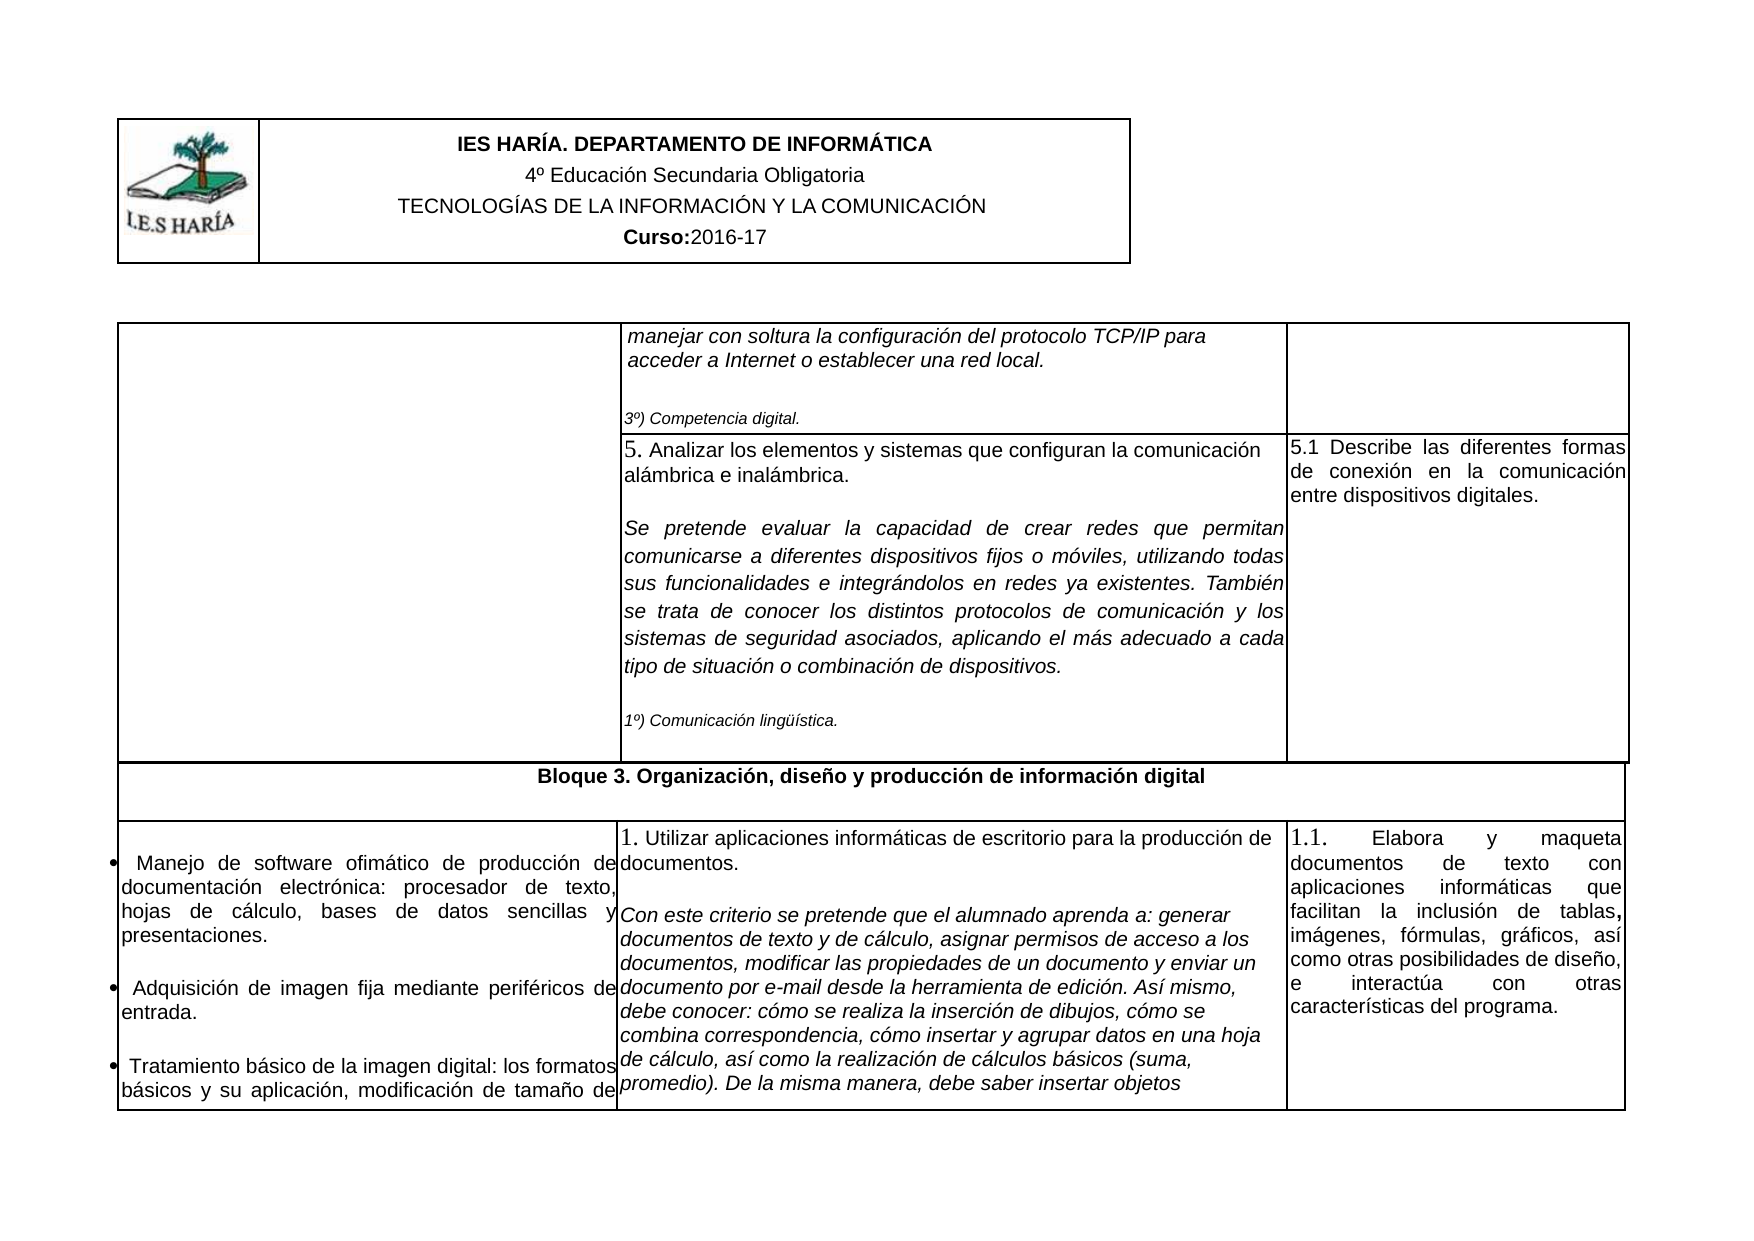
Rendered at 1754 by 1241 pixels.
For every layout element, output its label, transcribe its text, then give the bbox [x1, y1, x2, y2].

table_cell [1629, 820, 1636, 1109]
table_cell manejar con soltura la configuración del protocolo TCP/IP para acceder a Internet o establecer una red local. 3º) Competencia digital. [622, 324, 1286, 432]
table_cell 1.1. Elabora y maqueta documentos de texto con aplicaciones informáticas que facilitan la inclusión de tablas, imágenes, fórmulas, gráficos, así como otras posibilidades de diseño, e interactúa con otras características del programa. [1288, 822, 1624, 1109]
table_cell Bloque 3. Organización, diseño y producción de información digital [119, 764, 1624, 820]
table_cell 5.1 Describe las diferentes formas de conexión en la comunicación entre dispositivos digitales. [1288, 435, 1628, 761]
table_cell [1630, 433, 1636, 761]
table_cell [1630, 322, 1636, 432]
table_cell [1629, 761, 1636, 820]
picture [123, 126, 254, 235]
table_cell · Manejo de software ofimático de producción de documentación electrónica: procesador de texto, hojas de cálculo, bases de datos sencillas y presentaciones. · Adquisición de imagen fija mediante periféricos de entrada. · Tratamiento básico de la imagen digital: los formatos básicos y su aplicación, modificación de tamaño de las imágenes y selección de fragmentos, creación de dibujos sencillos, alteración de los parámetros de las fotografías digitales: saturación, luminosidad y brillo. · Manejo básico de imágenes digitales formadas a base de capas superpuestas. · Captura de sonido y vídeo a partir de diferentes fuentes. Edición y montaje de audio y vídeo para la creación de contenidos multimedia. · Integración y organización de la información a partir de diferentes fuentes. [119, 822, 616, 1109]
table_cell 5. Analizar los elementos y sistemas que configuran la comunicación alámbrica e inalámbrica. Se pretende evaluar la capacidad de crear redes que permitan comunicarse a diferentes dispositivos fijos o móviles, utilizando todas sus funcionalidades e integrándolos en redes ya existentes. También se trata de conocer los distintos protocolos de comunicación y los sistemas de seguridad asociados, aplicando el más adecuado a cada tipo de situación o combinación de dispositivos. 1º) Comunicación lingüística. [622, 435, 1286, 761]
table_cell · Principales componentes físicos de un ordenador. Funciones y conexiones. Periféricos. Dispositivos de almacenamiento. · Sistemas Operativos: historia, tipos, funciones y componentes. · Manejo, configuración y principales utilidades de un Sistema Operativo. · Organización y almacenamiento de la información en un Sistema Operativo. · Definición y tipos de redes de ordenadores. · Conexiones de redes cableadas: dispositivos físicos, función y conexiones. · Protocolos de comunicación entre equipos. · Compartir recursos en la red. · Redes inalámbricas. · Dispositivos móviles: Sistemas operativos, aplicaciones e interconexión entre móviles. [119, 324, 620, 761]
table_cell [1288, 324, 1628, 432]
table_cell 1. Utilizar aplicaciones informáticas de escritorio para la producción de documentos. Con este criterio se pretende que el alumnado aprenda a: generar documentos de texto y de cálculo, asignar permisos de acceso a los documentos, modificar las propiedades de un documento y enviar un documento por e-mail desde la herramienta de edición. Así mismo, debe conocer: cómo se realiza la inserción de dibujos, cómo se combina correspondencia, cómo insertar y agrupar datos en una hoja de cálculo, así como la realización de cálculos básicos (suma, promedio). De la misma manera, debe saber insertar objetos [618, 822, 1286, 1109]
